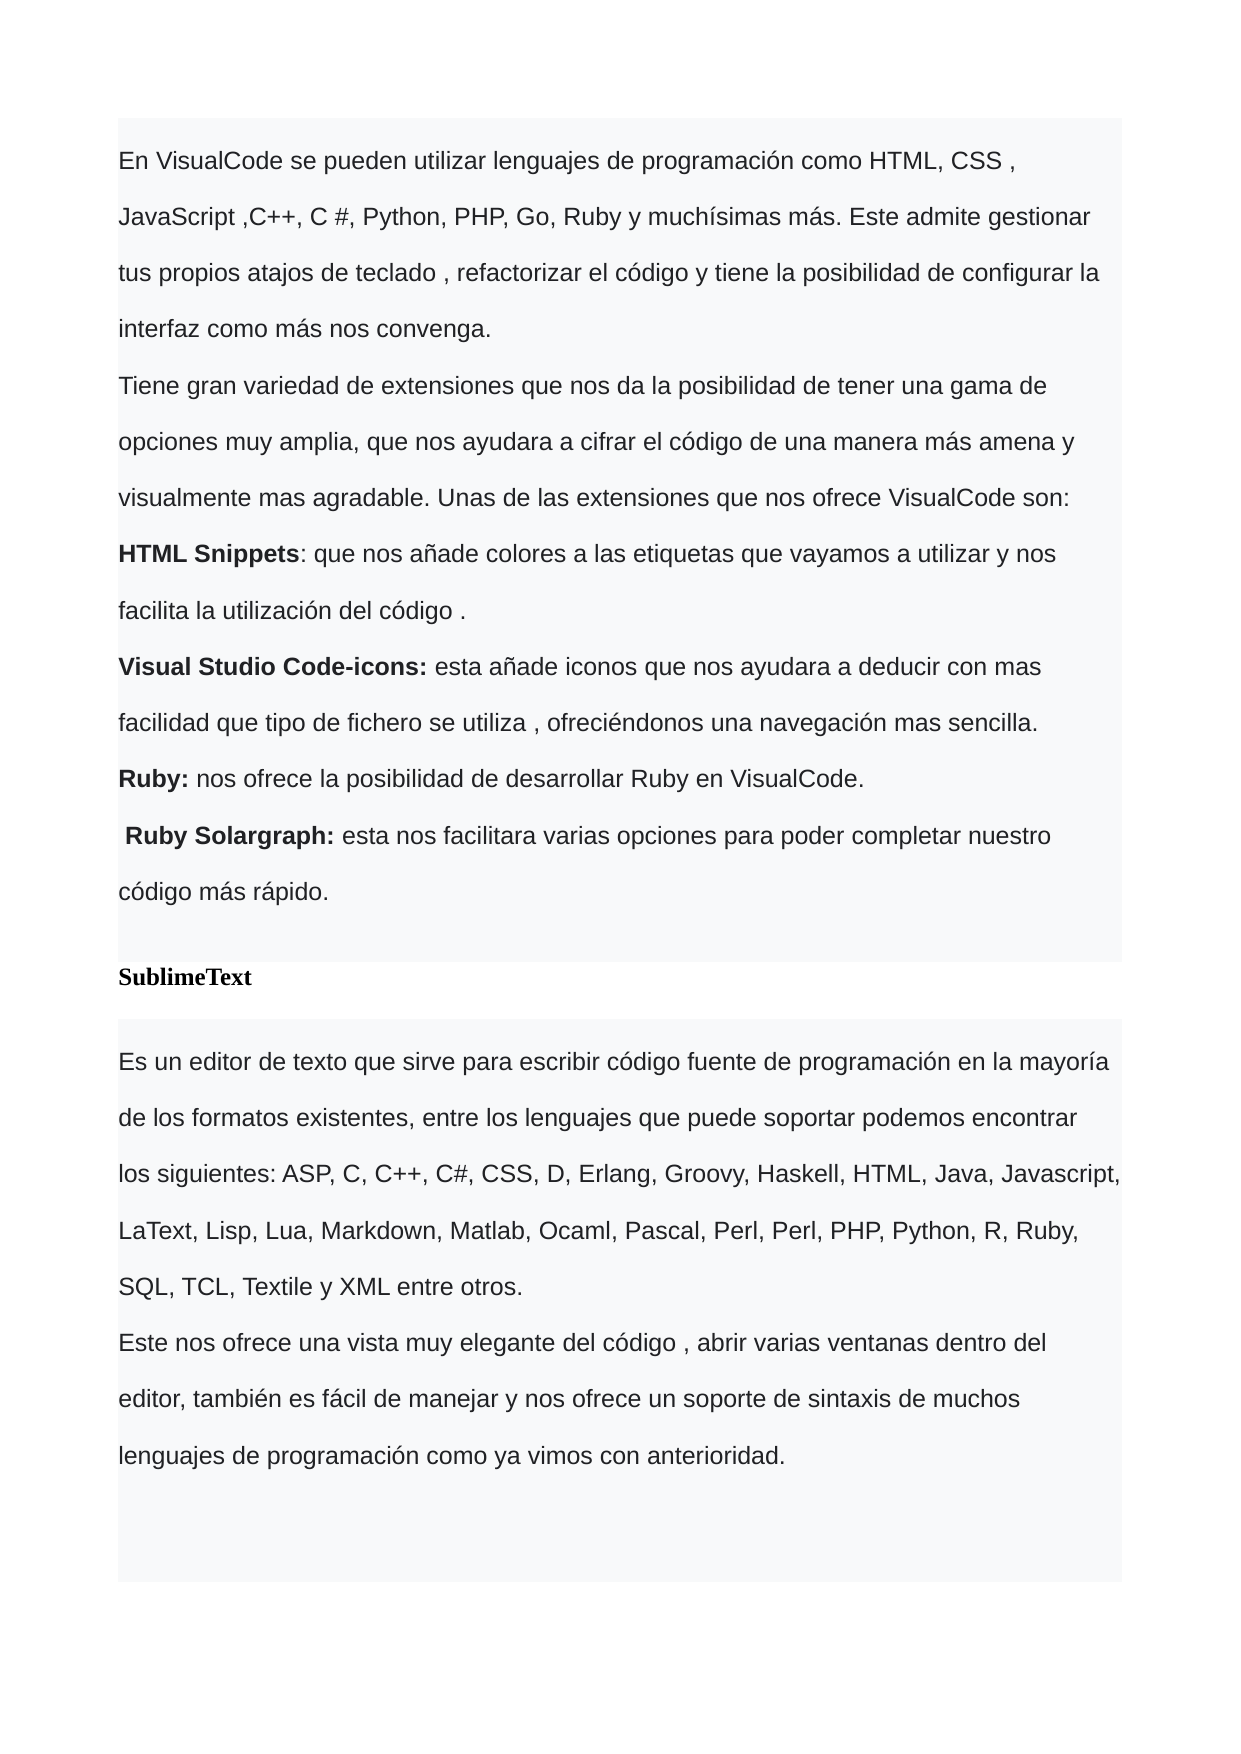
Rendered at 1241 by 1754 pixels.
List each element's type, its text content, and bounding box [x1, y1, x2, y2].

text Es un editor de texto que sirve para escribir código fuente de programación en la mayoría de los formatos existentes, entre los lenguajes que puede soportar podemos encontrar los siguientes: ASP, C, C++, C#, CSS, D, Erlang, Groovy, Haskell, HTML, Java, Javascript, LaText, Lisp, Lua, Markdown, Matlab, Ocaml, Pascal, Perl, Perl, PHP, Python, R, Ruby, SQL, TCL, Textile y XML entre otros. [118, 1019, 1122, 1301]
text Ruby: nos ofrece la posibilidad de desarrollar Ruby en VisualCode. [118, 737, 1122, 793]
text Este nos ofrece una vista muy elegante del código , abrir varias ventanas dentro del editor, también es fácil de manejar y nos ofrece un soporte de sintaxis de muchos lenguajes de programación como ya vimos con anterioridad. [118, 1301, 1122, 1469]
text Tiene gran variedad de extensiones que nos da la posibilidad de tener una gama de opciones muy amplia, que nos ayudara a cifrar el código de una manera más amena y visualmente mas agradable. Unas de las extensiones que nos ofrece VisualCode son: HTML Snippets: que nos añade colores a las etiquetas que vayamos a utilizar y nos facilita la utilización del código . [118, 343, 1122, 624]
text SublimeText [118, 962, 1122, 991]
text En VisualCode se pueden utilizar lenguajes de programación como HTML, CSS , JavaScript ,C++, C #, Python, PHP, Go, Ruby y muchísimas más. Este admite gestionar tus propios atajos de teclado , refactorizar el código y tiene la posibilidad de configurar la interfaz como más nos convenga. [118, 118, 1122, 343]
text Visual Studio Code-icons: esta añade iconos que nos ayudara a deducir con mas facilidad que tipo de fichero se utiliza , ofreciéndonos una navegación mas sencilla. [118, 624, 1122, 737]
text Ruby Solargraph: esta nos facilitara varias opciones para poder completar nuestro código más rápido. [118, 793, 1122, 906]
